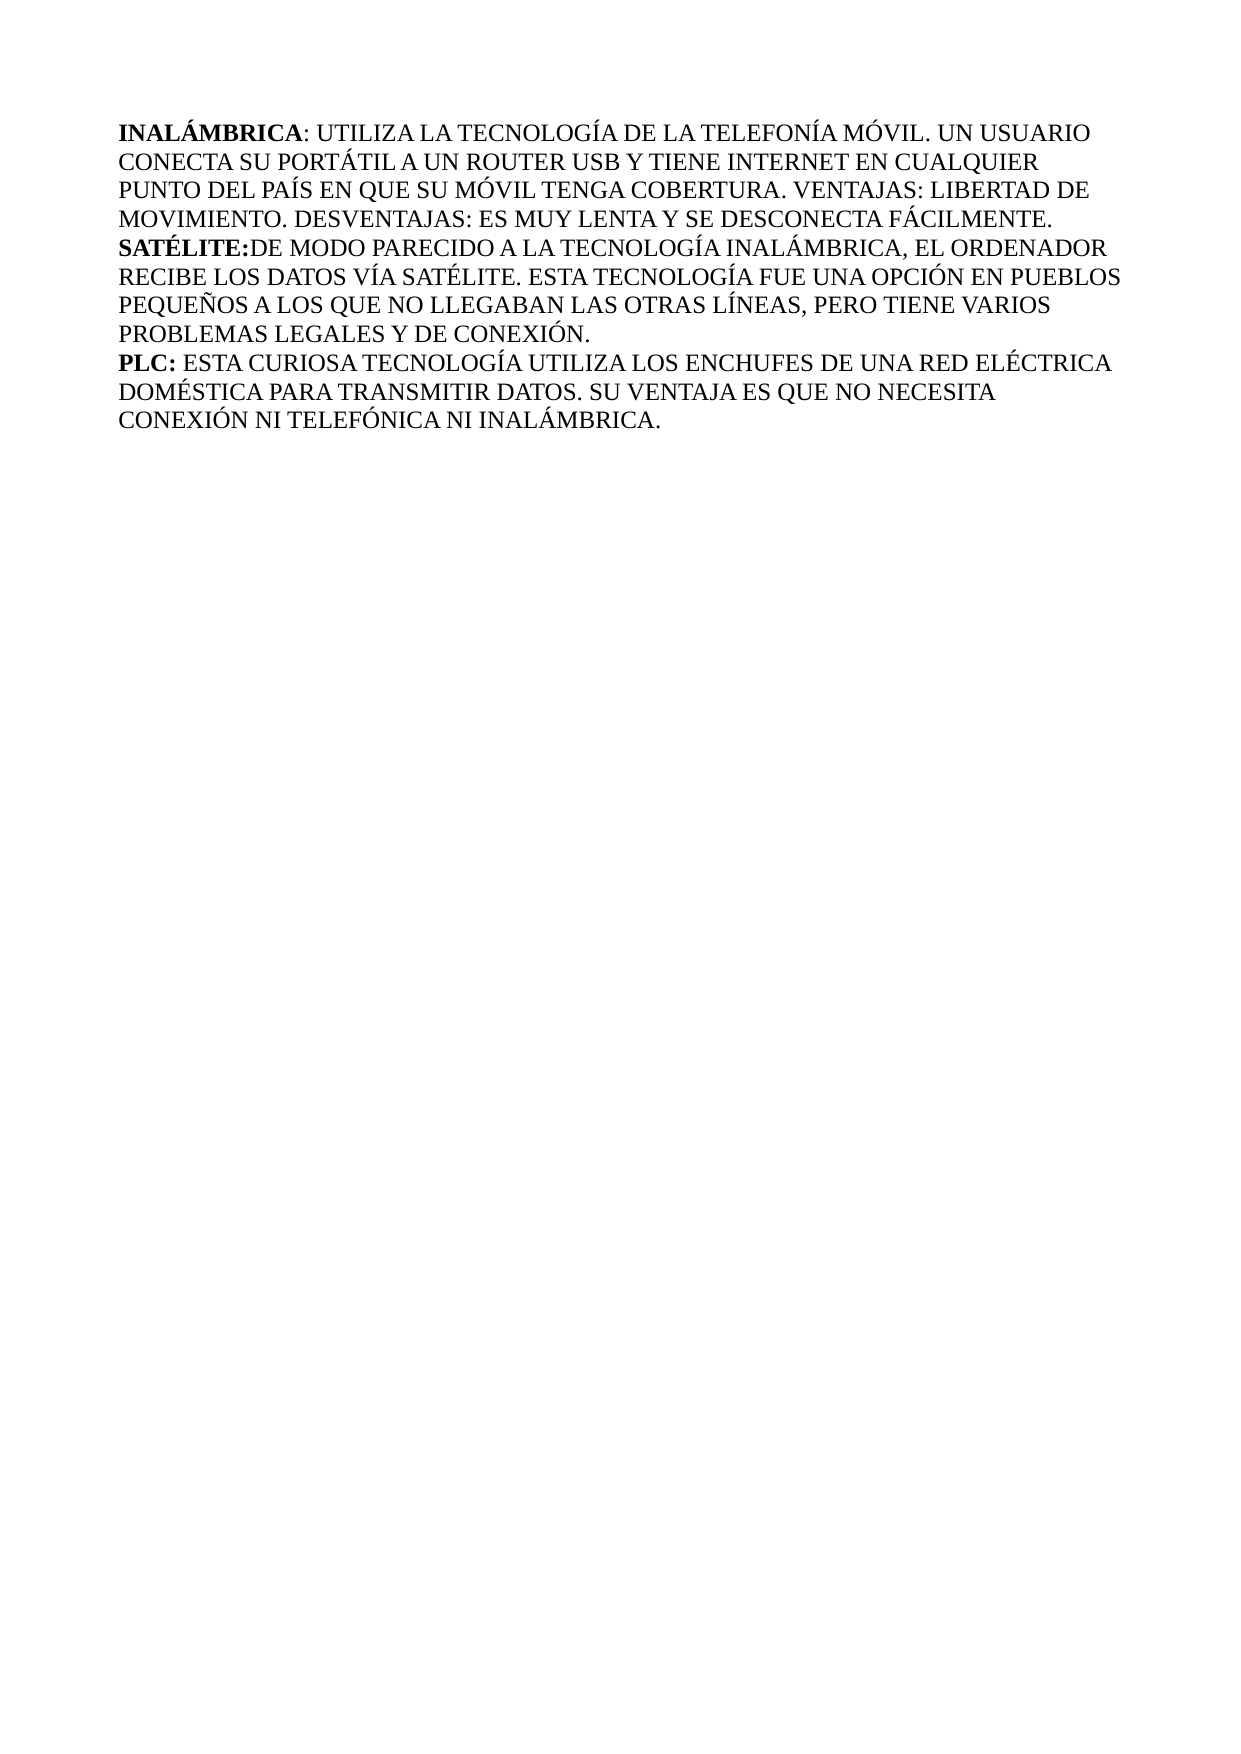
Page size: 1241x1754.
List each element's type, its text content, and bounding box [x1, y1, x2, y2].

text PLC: ESTA CURIOSA TECNOLOGÍA UTILIZA LOS ENCHUFES DE UNA RED ELÉCTRICA DOMÉSTICA PARA TRANSMITIR DATOS. SU VENTAJA ES QUE NO NECESITA CONEXIÓN NI TELEFÓNICA NI INALÁMBRICA. [118, 348, 1122, 434]
text SATÉLITE:DE MODO PARECIDO A LA TECNOLOGÍA INALÁMBRICA, EL ORDENADOR RECIBE LOS DATOS VÍA SATÉLITE. ESTA TECNOLOGÍA FUE UNA OPCIÓN EN PUEBLOS PEQUEÑOS A LOS QUE NO LLEGABAN LAS OTRAS LÍNEAS, PERO TIENE VARIOS PROBLEMAS LEGALES Y DE CONEXIÓN. [118, 233, 1122, 348]
text INALÁMBRICA: UTILIZA LA TECNOLOGÍA DE LA TELEFONÍA MÓVIL. UN USUARIO CONECTA SU PORTÁTIL A UN ROUTER USB Y TIENE INTERNET EN CUALQUIER PUNTO DEL PAÍS EN QUE SU MÓVIL TENGA COBERTURA. VENTAJAS: LIBERTAD DE MOVIMIENTO. DESVENTAJAS: ES MUY LENTA Y SE DESCONECTA FÁCILMENTE. [118, 118, 1122, 233]
